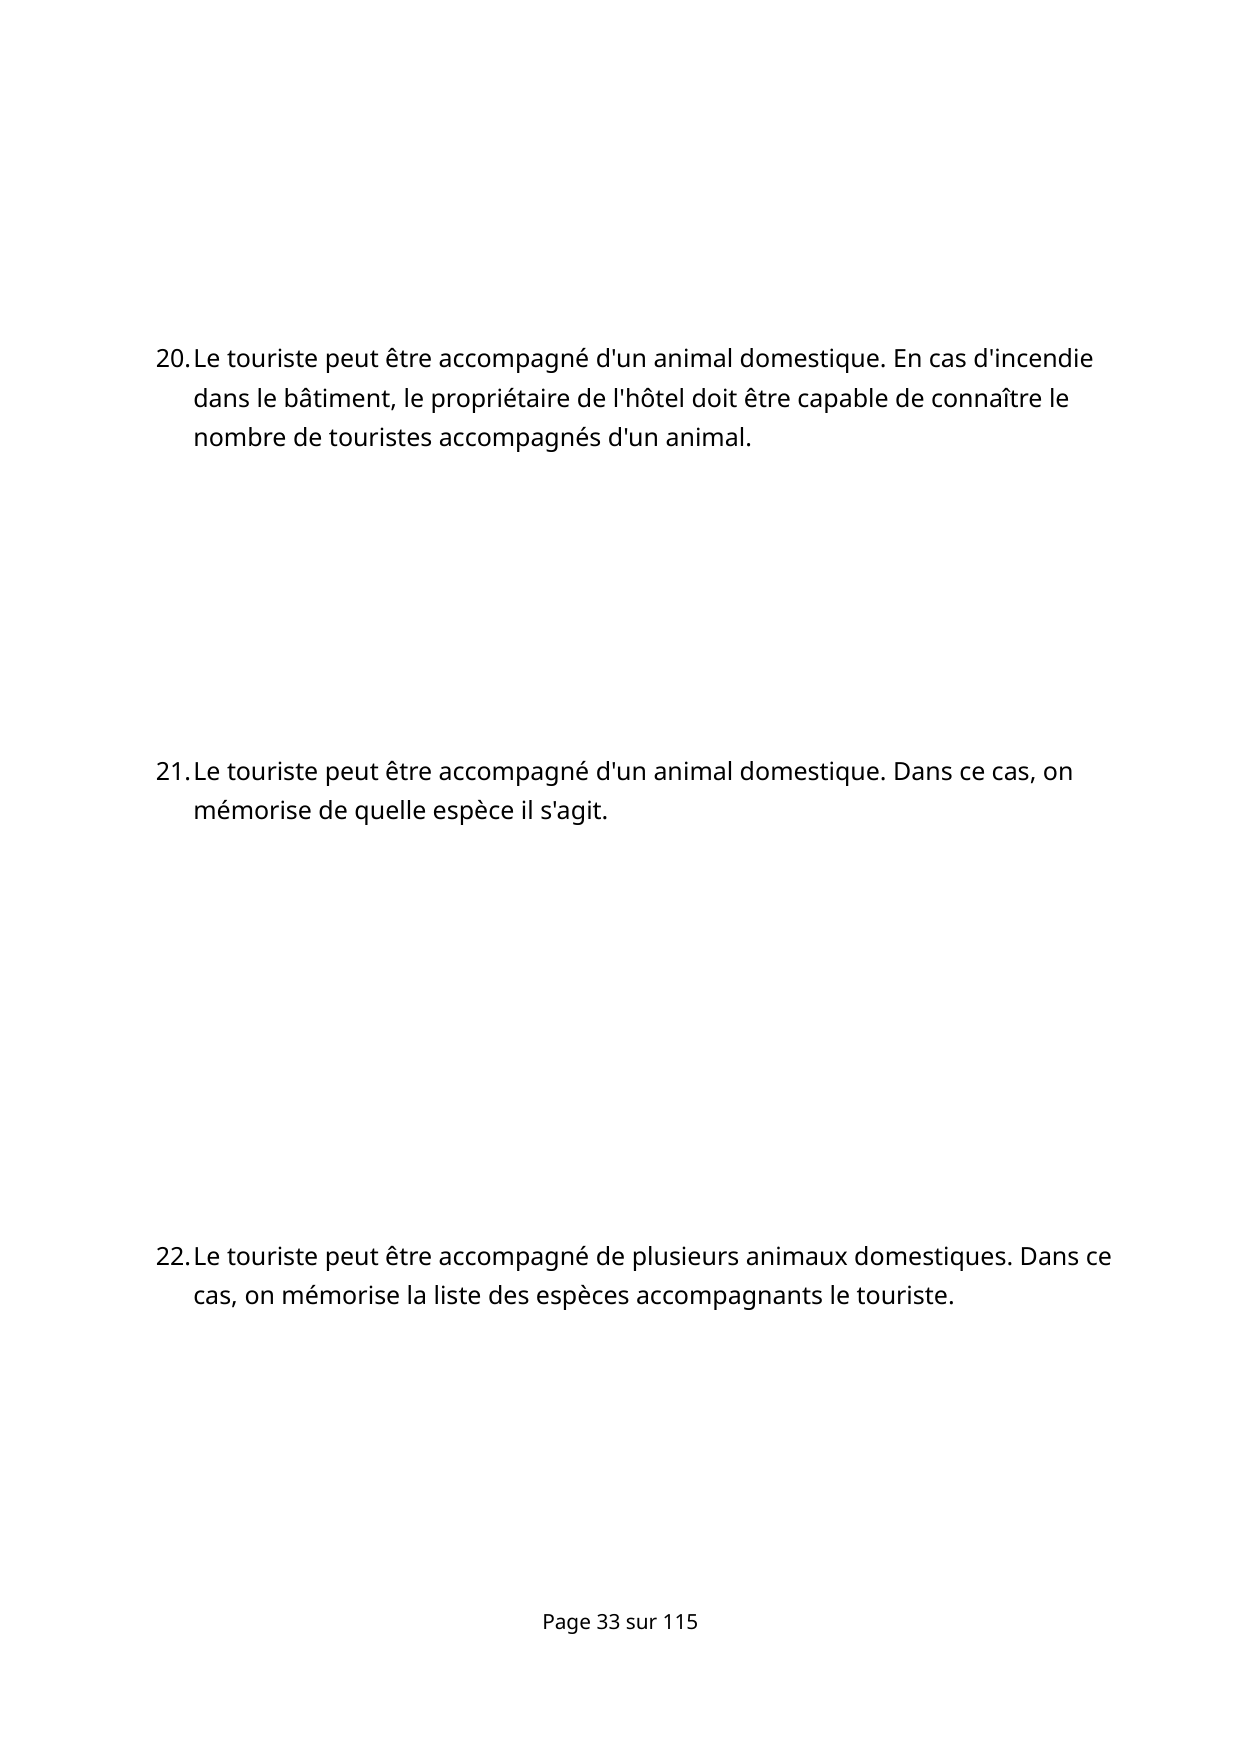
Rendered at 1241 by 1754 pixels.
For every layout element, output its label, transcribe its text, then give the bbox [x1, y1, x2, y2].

list Le touriste peut être accompagné d'un animal domestique. Dans ce cas, on mémorise de quelle espèce il s'agit. [156, 754, 1122, 827]
list Le touriste peut être accompagné de plusieurs animaux domestiques. Dans ce cas, on mémorise la liste des espèces accompagnants le touriste. [156, 1239, 1122, 1312]
list Le touriste peut être accompagné d'un animal domestique. En cas d'incendie dans le bâtiment, le propriétaire de l'hôtel doit être capable de connaître le nombre de touristes accompagnés d'un animal. [156, 341, 1122, 453]
